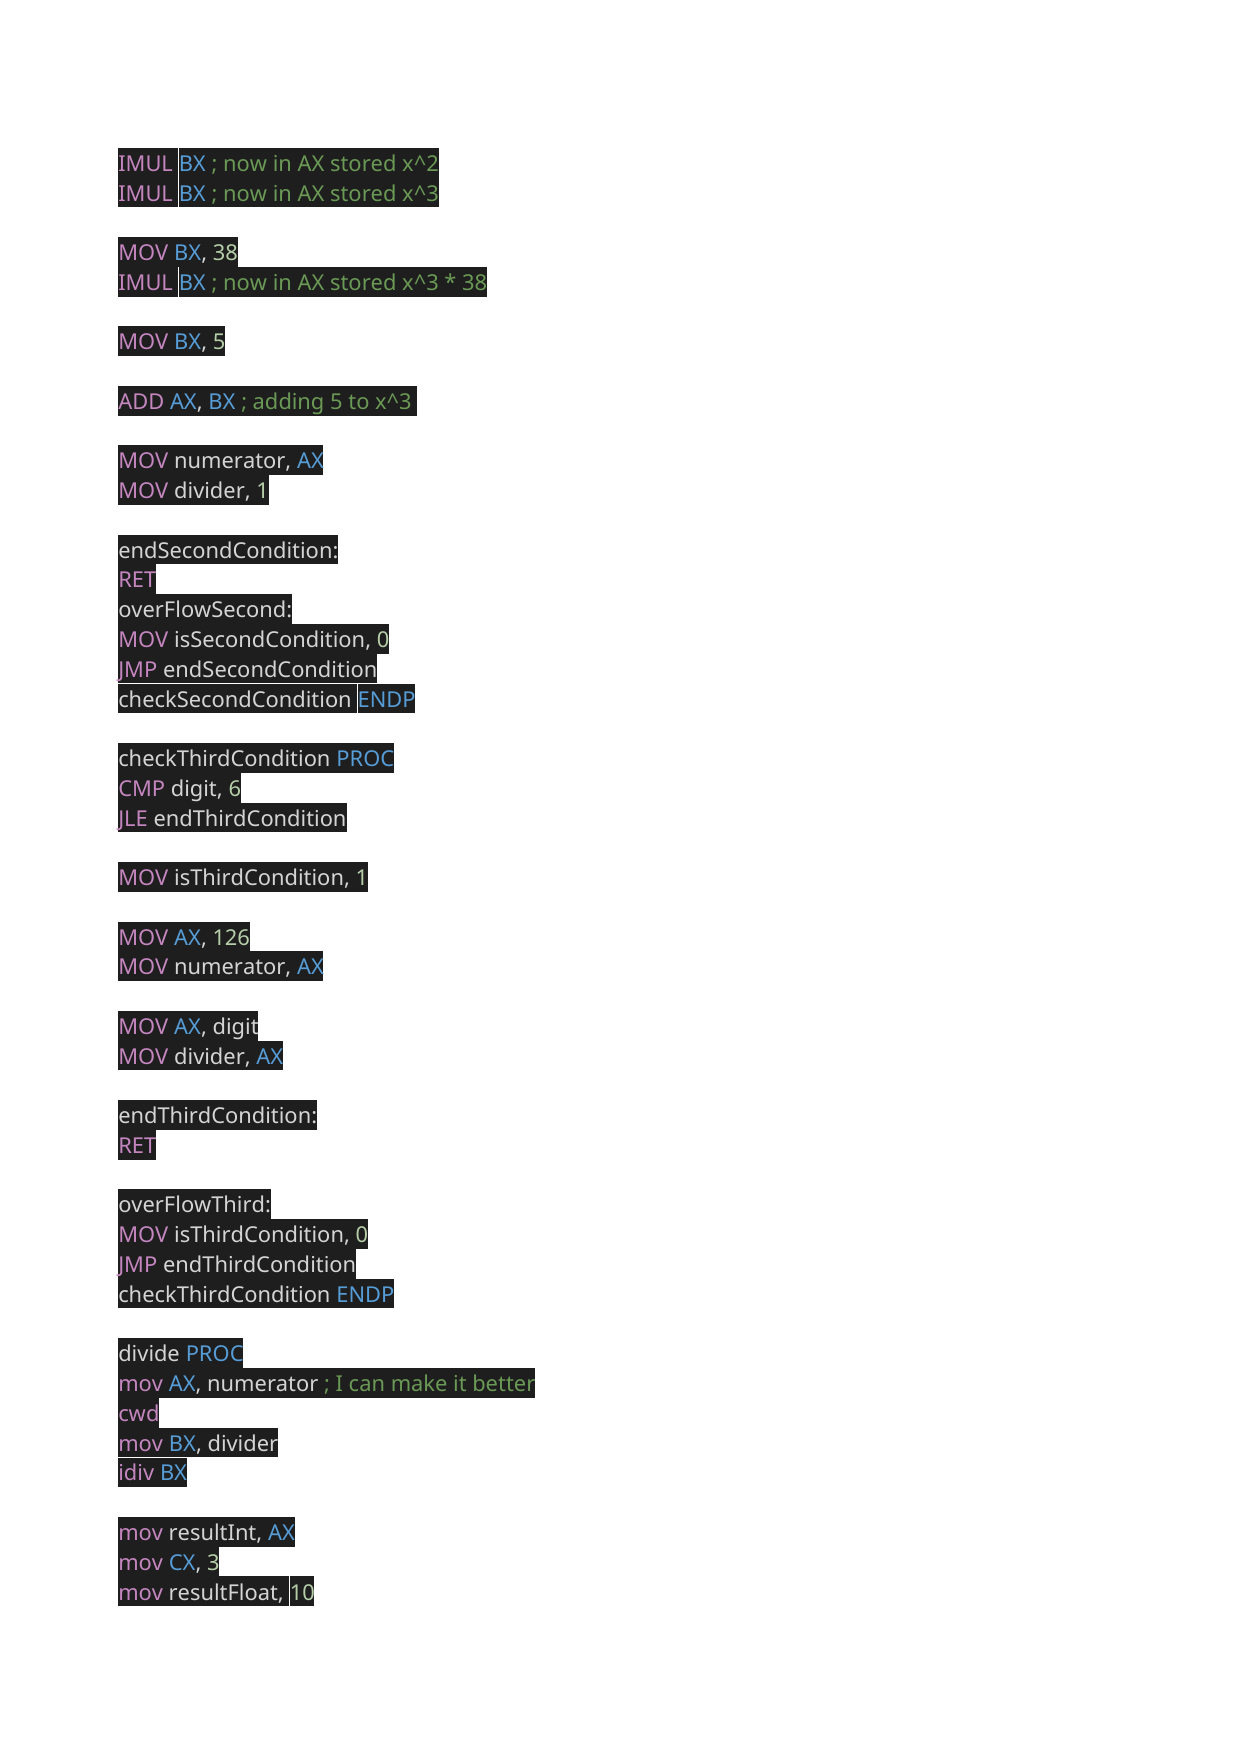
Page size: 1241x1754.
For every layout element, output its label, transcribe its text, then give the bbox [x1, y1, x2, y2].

text JMP endThirdCondition [118, 1249, 1122, 1279]
text MOV isThirdCondition, 1 [118, 862, 1122, 892]
text IMUL BX ; now in AX stored x^3 [118, 178, 1122, 207]
text endThirdCondition: [118, 1100, 1122, 1130]
text overFlowSecond: [118, 594, 1122, 624]
text MOV divider, AX [118, 1041, 1122, 1070]
text MOV BX, 38 [118, 237, 1122, 267]
text RET [118, 1130, 1122, 1160]
text MOV isThirdCondition, 0 [118, 1219, 1122, 1249]
text cwd [118, 1398, 1122, 1428]
text checkSecondCondition ENDP [118, 683, 1122, 713]
text MOV numerator, AX [118, 951, 1122, 981]
text JLE endThirdCondition [118, 803, 1122, 832]
text idiv BX [118, 1457, 1122, 1487]
text RET [118, 564, 1122, 594]
text JMP endSecondCondition [118, 654, 1122, 683]
text mov CX, 3 [118, 1547, 1122, 1576]
text MOV AX, 126 [118, 922, 1122, 951]
text MOV isSecondCondition, 0 [118, 624, 1122, 654]
text checkThirdCondition ENDP [118, 1279, 1122, 1308]
text divide PROC [118, 1338, 1122, 1368]
text IMUL BX ; now in AX stored x^3 * 38 [118, 267, 1122, 297]
text ADD AX, BX ; adding 5 to x^3 [118, 386, 1122, 416]
text checkThirdCondition PROC [118, 743, 1122, 773]
text CMP digit, 6 [118, 773, 1122, 803]
text MOV divider, 1 [118, 475, 1122, 505]
text MOV numerator, AX [118, 445, 1122, 475]
text IMUL BX ; now in AX stored x^2 [118, 148, 1122, 178]
text mov resultInt, AX [118, 1517, 1122, 1547]
text mov BX, divider [118, 1428, 1122, 1457]
text overFlowThird: [118, 1189, 1122, 1219]
text MOV AX, digit [118, 1011, 1122, 1041]
text mov AX, numerator ; I can make it better [118, 1368, 1122, 1398]
text MOV BX, 5 [118, 326, 1122, 356]
text endSecondCondition: [118, 534, 1122, 564]
text mov resultFloat, 10 [118, 1576, 1122, 1606]
